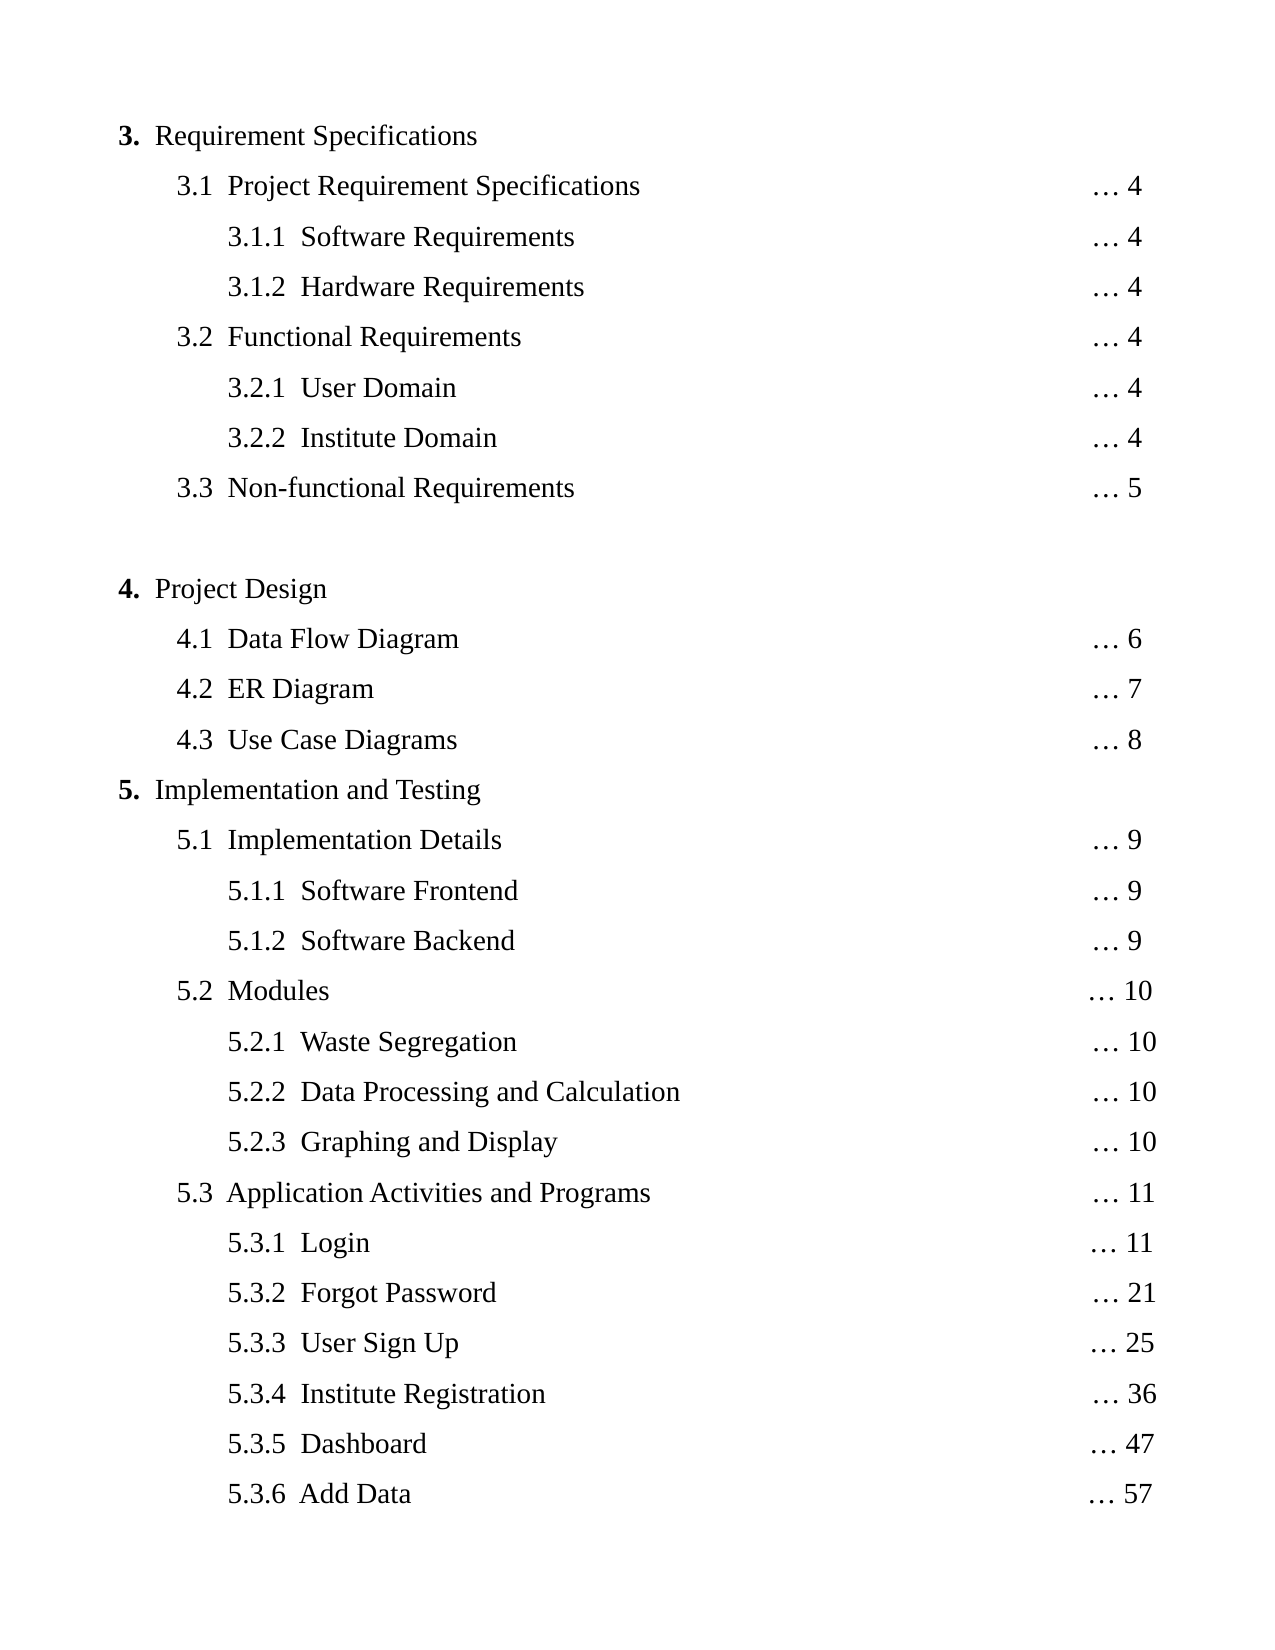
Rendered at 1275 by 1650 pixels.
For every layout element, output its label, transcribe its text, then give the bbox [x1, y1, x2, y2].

text 5.1.2 Software Backend … 9 [118, 923, 1157, 957]
text 5.3.5 Dashboard … 47 [118, 1426, 1157, 1460]
text 3.1.1 Software Requirements … 4 [118, 219, 1157, 252]
text 4.2 ER Diagram … 7 [118, 672, 1157, 705]
text 5.3.4 Institute Registration … 36 [118, 1376, 1157, 1409]
text 3.2.1 User Domain … 4 [118, 370, 1157, 403]
text 3.3 Non-functional Requirements … 5 [118, 470, 1157, 504]
text 5.2 Modules … 10 [118, 973, 1157, 1007]
text 5.3.1 Login … 11 [118, 1225, 1157, 1258]
text 3.1.2 Hardware Requirements … 4 [118, 269, 1157, 303]
text 3.2.2 Institute Domain … 4 [118, 420, 1157, 453]
text 5.3.3 User Sign Up … 25 [118, 1326, 1157, 1359]
text 5.2.3 Graphing and Display … 10 [118, 1124, 1157, 1158]
text 5.2.1 Waste Segregation … 10 [118, 1024, 1157, 1057]
text 4. Project Design [118, 571, 1157, 604]
text 5.3.6 Add Data … 57 [118, 1477, 1157, 1510]
text 3.1 Project Requirement Specifications … 4 [118, 168, 1157, 202]
text 5.3.2 Forgot Password … 21 [118, 1275, 1157, 1309]
text 5. Implementation and Testing [118, 772, 1157, 806]
text 5.1.1 Software Frontend … 9 [118, 873, 1157, 906]
text 5.3 Application Activities and Programs … 11 [118, 1175, 1157, 1208]
text 4.3 Use Case Diagrams … 8 [118, 722, 1157, 755]
text 3.2 Functional Requirements … 4 [118, 319, 1157, 353]
text 3. Requirement Specifications [118, 118, 1157, 152]
text 4.1 Data Flow Diagram … 6 [118, 621, 1157, 655]
text 5.1 Implementation Details … 9 [118, 822, 1157, 856]
text 5.2.2 Data Processing and Calculation … 10 [118, 1074, 1157, 1108]
